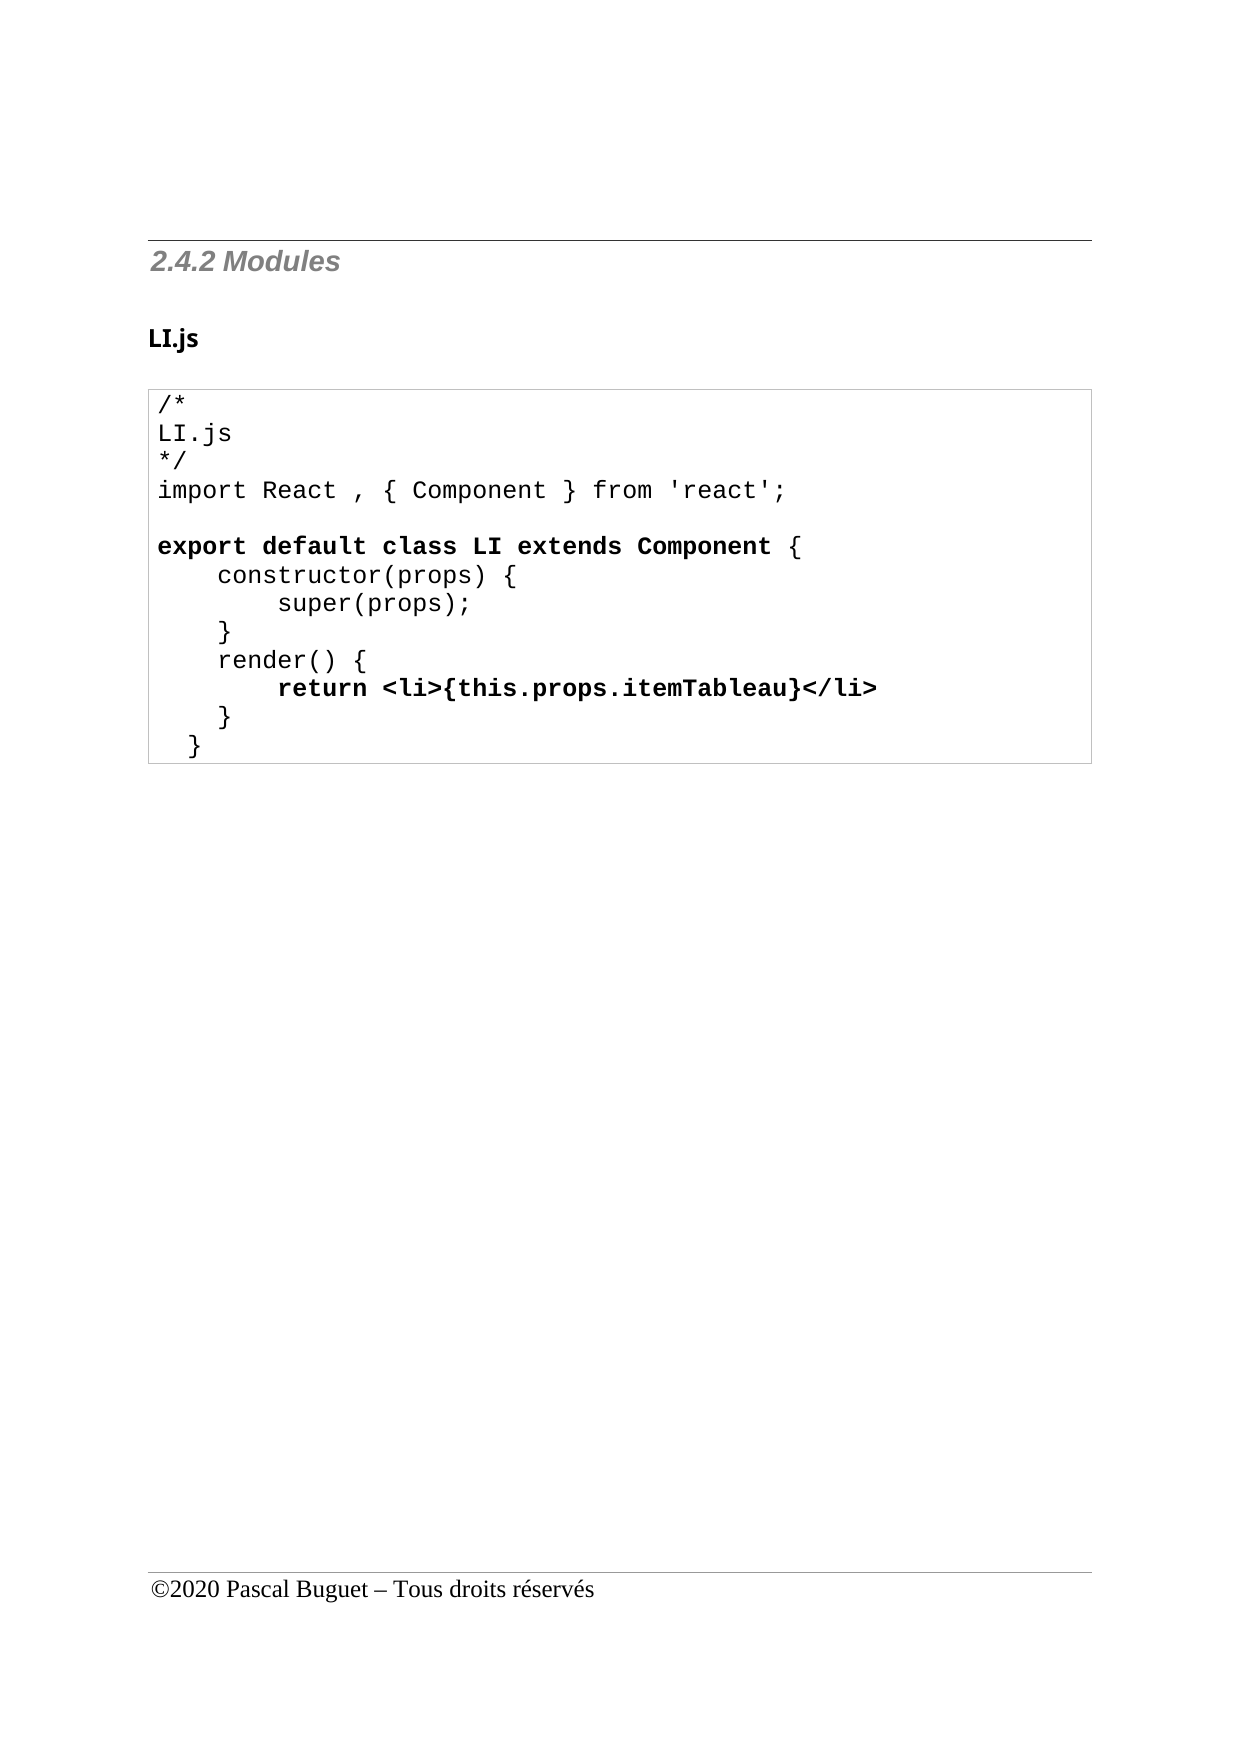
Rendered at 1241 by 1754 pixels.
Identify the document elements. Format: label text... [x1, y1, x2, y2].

text return <li>{this.props.itemTableau}</li> [149, 672, 1091, 701]
text export default class LI extends Component { [149, 531, 1091, 559]
text LI.js [148, 321, 1092, 355]
text super(props); [149, 587, 1091, 616]
text import React , { Component } from 'react'; [149, 474, 1091, 506]
text LI.js [149, 417, 1091, 446]
text } [149, 701, 1091, 729]
text /* [149, 390, 1091, 417]
subtitle Modules [148, 241, 1092, 281]
text */ [149, 446, 1091, 474]
text render() { [149, 644, 1091, 672]
text constructor(props) { [149, 559, 1091, 587]
text } [149, 729, 1091, 763]
text } [149, 616, 1091, 644]
